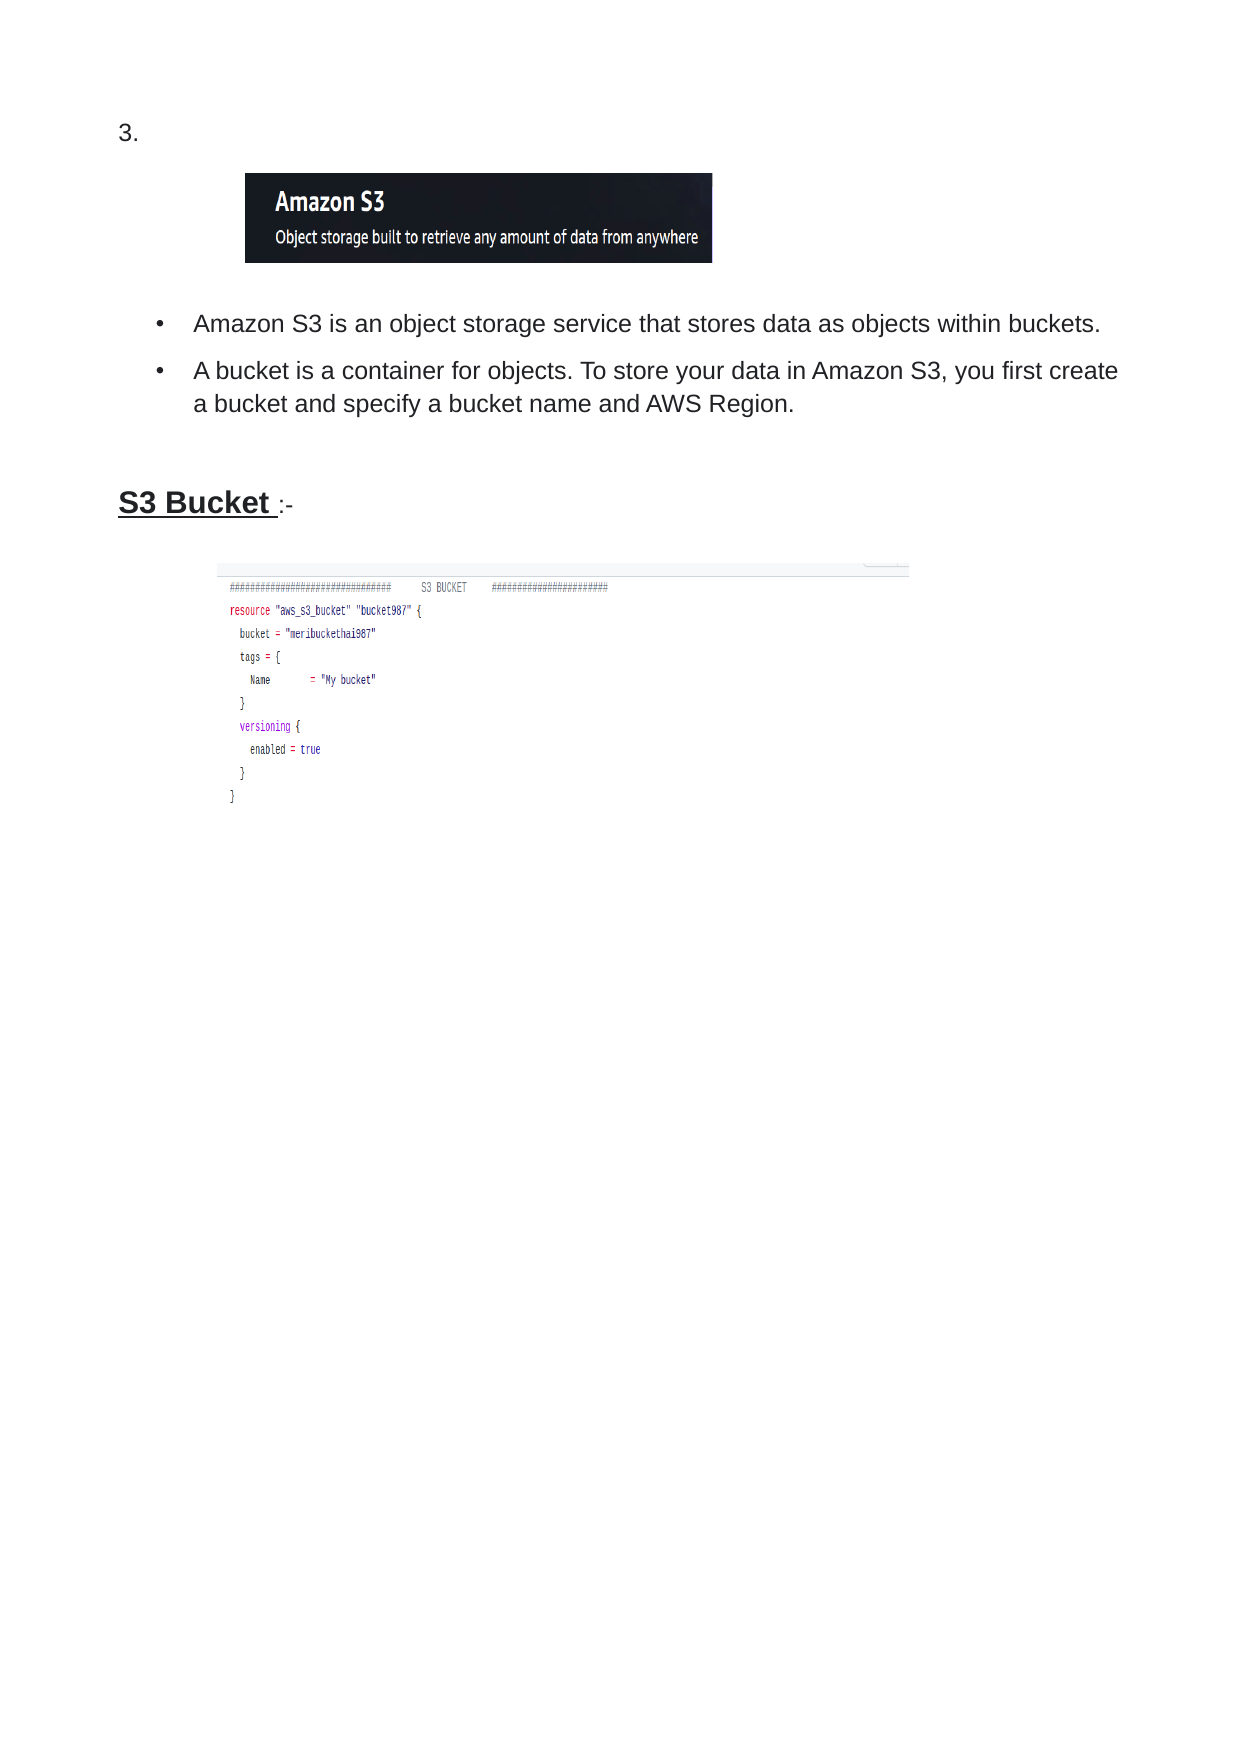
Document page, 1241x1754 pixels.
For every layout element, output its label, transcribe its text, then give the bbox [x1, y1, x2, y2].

list Amazon S3 is an object storage service that stores data as objects within buckets. [156, 308, 1122, 337]
text S3 Bucket :- [118, 484, 1122, 521]
list A bucket is a container for objects. To store your data in Amazon S3, you first create a bucket and specify a bucket name and AWS Region. [156, 356, 1122, 418]
text 3. [118, 118, 1122, 147]
picture [245, 173, 514, 242]
picture [217, 563, 910, 812]
